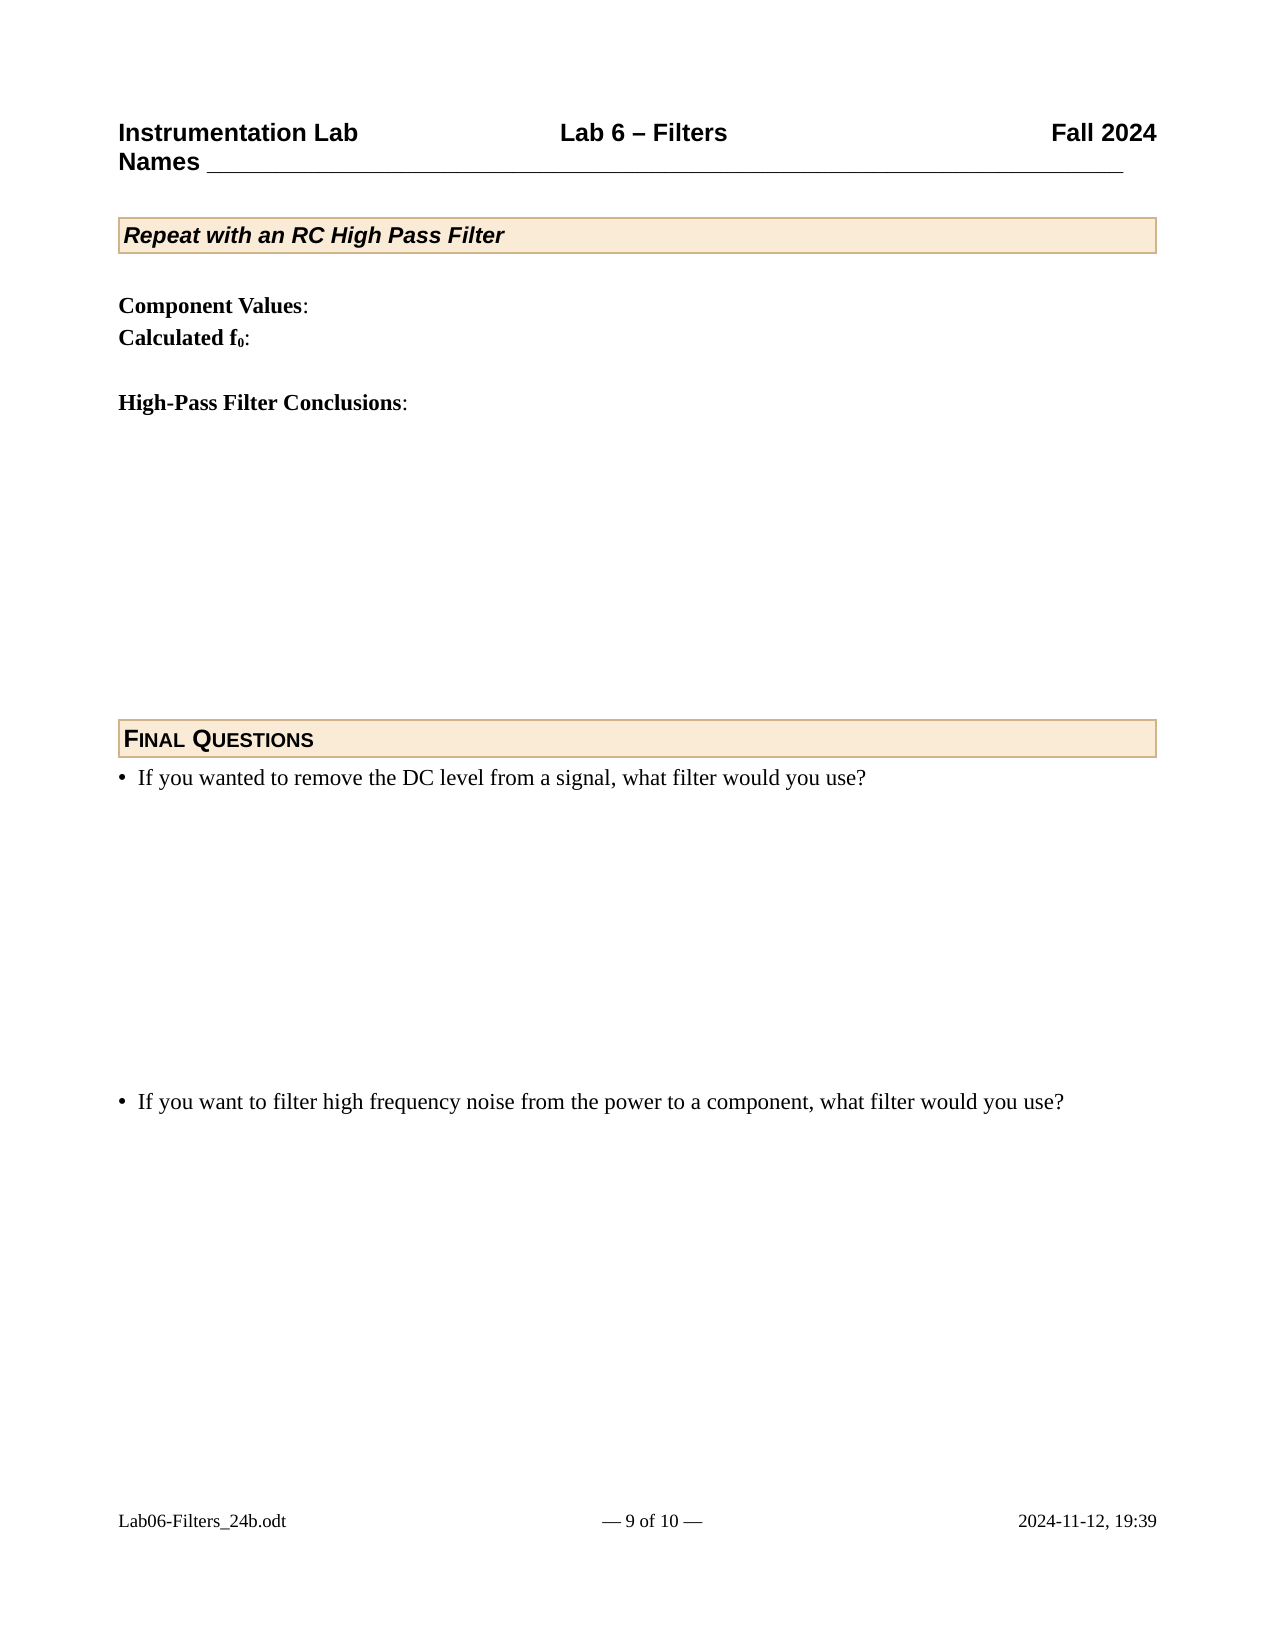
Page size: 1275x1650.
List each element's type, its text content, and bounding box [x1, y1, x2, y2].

subtitle Repeat with an RC High Pass Filter [120, 219, 1155, 252]
list If you wanted to remove the DC level from a signal, what filter would you use? [118, 764, 1157, 791]
subtitle Final Questions [120, 721, 1155, 756]
text Calculated f0: [118, 324, 1157, 351]
list If you want to filter high frequency noise from the power to a component, what filter would you use? [118, 1088, 1157, 1114]
text Component Values: [118, 292, 1157, 318]
text High-Pass Filter Conclusions: [118, 389, 1157, 416]
